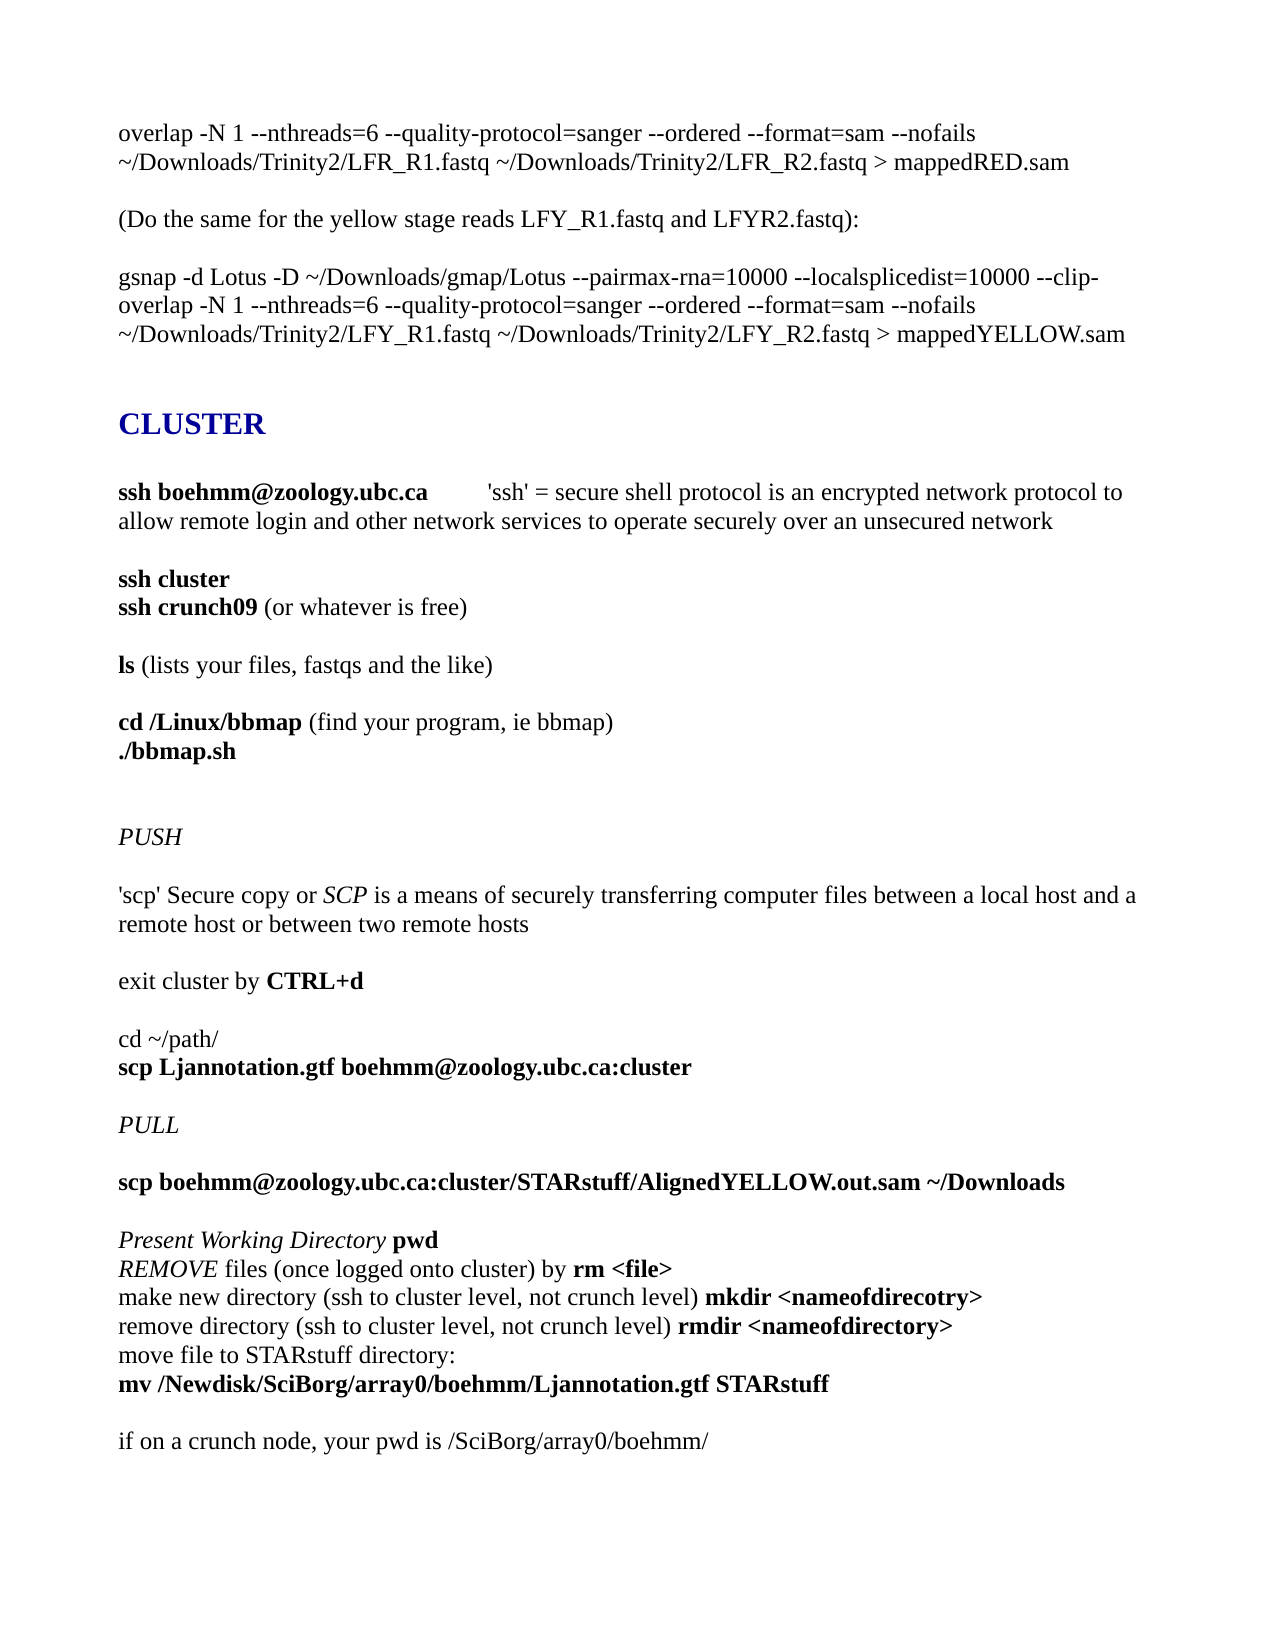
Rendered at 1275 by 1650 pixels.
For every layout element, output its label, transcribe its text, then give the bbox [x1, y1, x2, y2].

text scp Ljannotation.gtf boehmm@zoology.ubc.ca:cluster [118, 1052, 1157, 1081]
text ssh boehmm@zoology.ubc.ca 'ssh' = secure shell protocol is an encrypted network protocol to allow remote login and other network services to operate securely over an unsecured network [118, 477, 1157, 535]
text CLUSTER [118, 406, 1157, 442]
text if on a crunch node, your pwd is /SciBorg/array0/boehmm/ [118, 1426, 1157, 1455]
text ls (lists your files, fastqs and the like) [118, 650, 1157, 679]
text PUSH [118, 822, 1157, 851]
text cd ~/path/ [118, 1024, 1157, 1052]
text scp boehmm@zoology.ubc.ca:cluster/STARstuff/AlignedYELLOW.out.sam ~/Downloads [118, 1167, 1157, 1196]
text ./bbmap.sh [118, 736, 1157, 765]
text cd /Linux/bbmap (find your program, ie bbmap) [118, 707, 1157, 736]
text 'scp' Secure copy or SCP is a means of securely transferring computer files between a local host and a remote host or between two remote hosts [118, 880, 1157, 937]
text REMOVE files (once logged onto cluster) by rm <file> [118, 1254, 1157, 1282]
text (Do the same for the yellow stage reads LFY_R1.fastq and LFYR2.fastq): [118, 204, 1157, 233]
text ssh crunch09 (or whatever is free) [118, 592, 1157, 621]
text exit cluster by CTRL+d [118, 966, 1157, 995]
text mv /Newdisk/SciBorg/array0/boehmm/Ljannotation.gtf STARstuff [118, 1369, 1157, 1397]
text ssh cluster [118, 564, 1157, 592]
text gsnap -d Lotus -D ~/Downloads/gmap/Lotus --pairmax-rna=10000 --localsplicedist=10000 --clip-overlap -N 1 --nthreads=6 --quality-protocol=sanger --ordered --format=sam --nofails ~/Downloads/Trinity2/LFY_R1.fastq ~/Downloads/Trinity2/LFY_R2.fastq > mappedYELLOW.sam [118, 262, 1157, 348]
text move file to STARstuff directory: [118, 1340, 1157, 1369]
text Present Working Directory pwd [118, 1225, 1157, 1254]
text remove directory (ssh to cluster level, not crunch level) rmdir <nameofdirectory> [118, 1311, 1157, 1340]
text overlap -N 1 --nthreads=6 --quality-protocol=sanger --ordered --format=sam --nofails ~/Downloads/Trinity2/LFR_R1.fastq ~/Downloads/Trinity2/LFR_R2.fastq > mappedRED.sam [118, 118, 1157, 176]
text make new directory (ssh to cluster level, not crunch level) mkdir <nameofdirecotry> [118, 1282, 1157, 1311]
text PULL [118, 1110, 1157, 1139]
